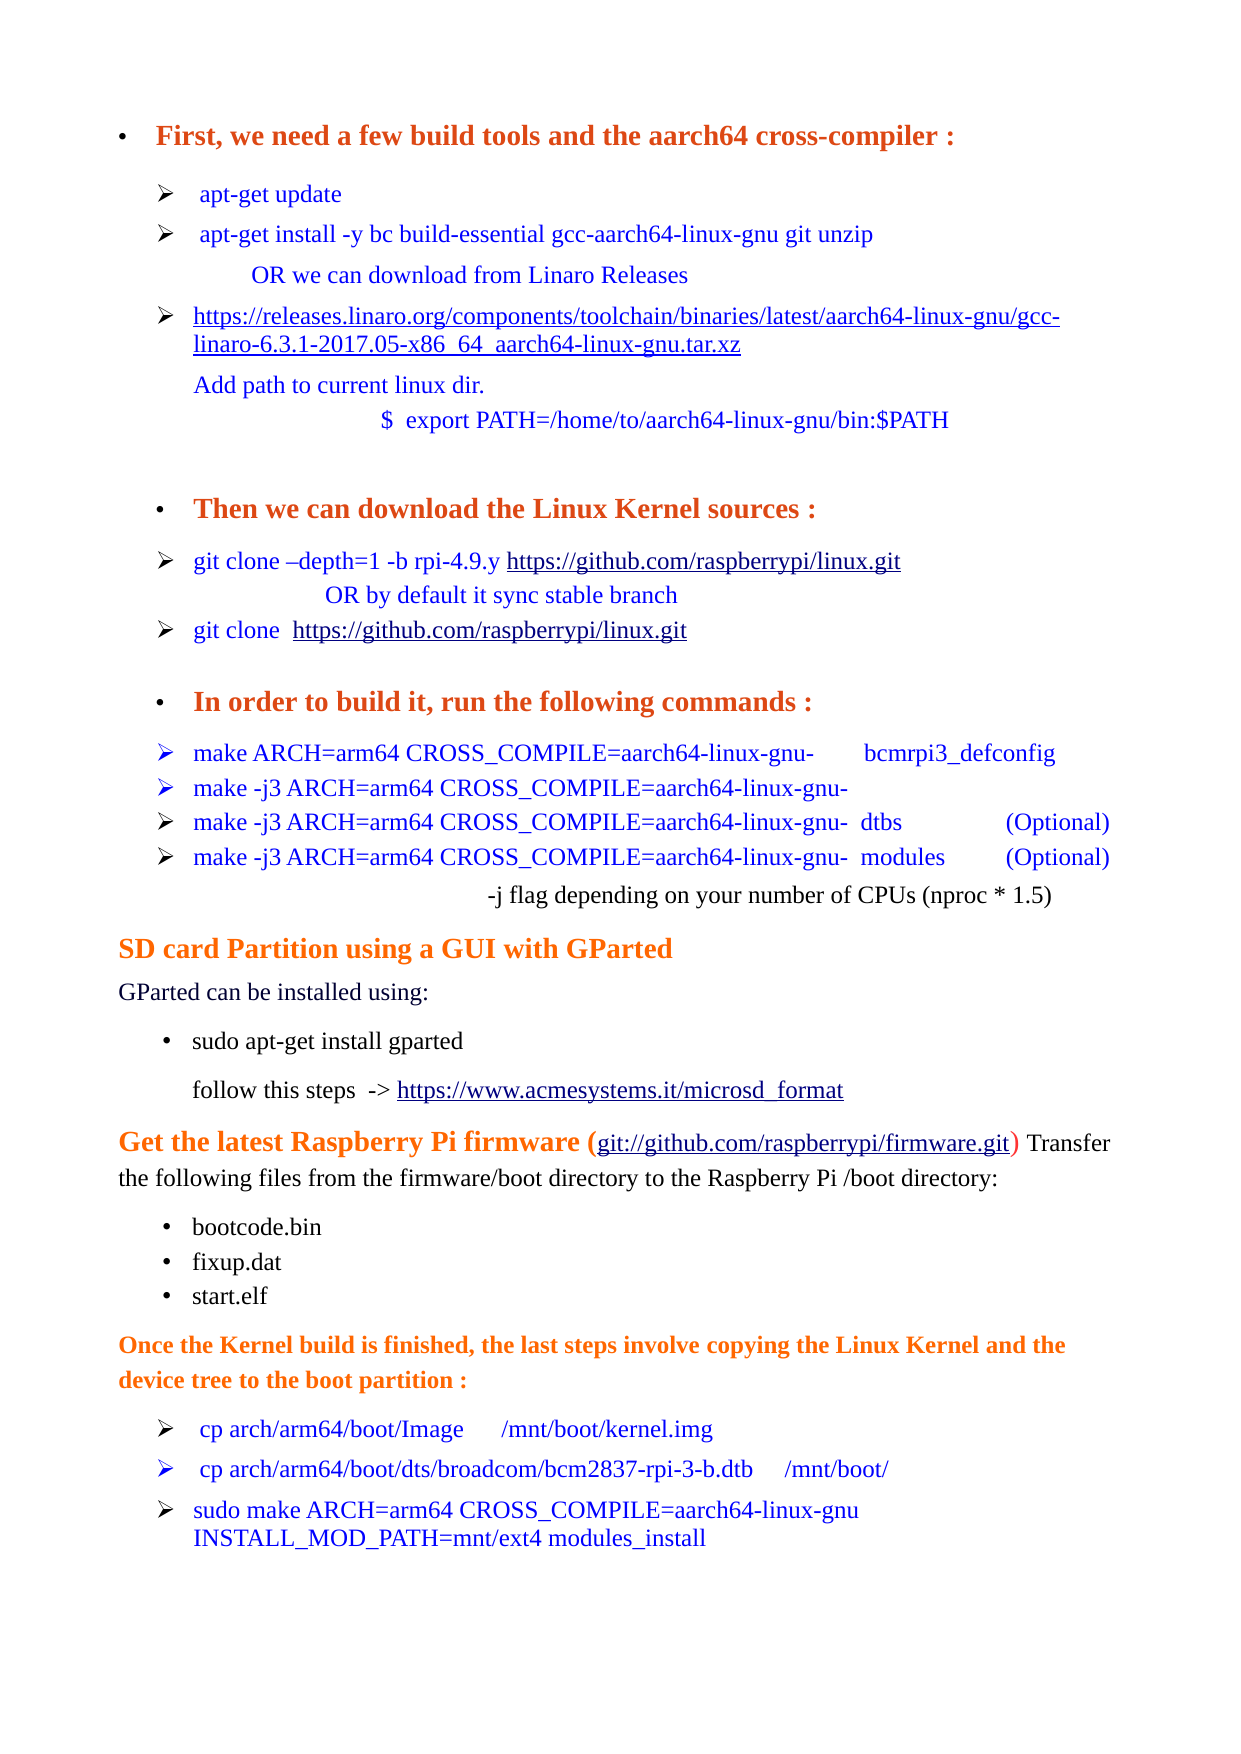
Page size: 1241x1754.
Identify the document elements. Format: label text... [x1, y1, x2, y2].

list $ export PATH=/home/to/aarch64-linux-gnu/bin:$PATH [343, 405, 1122, 433]
text -j flag depending on your number of CPUs (nproc * 1.5) [118, 876, 1122, 910]
list start.elf [162, 1281, 1122, 1310]
list apt-get install -y bc build-essential gcc-aarch64-linux-gnu git unzip [156, 219, 1122, 248]
list git clone https://github.com/raspberrypi/linux.git [156, 615, 1122, 643]
list sudo make ARCH=arm64 CROSS_COMPILE=aarch64-linux-gnu INSTALL_MOD_PATH=mnt/ext4 modules_install [156, 1495, 1122, 1552]
list apt-get update [156, 179, 1122, 208]
list Then we can download the Linux Kernel sources : [156, 491, 1122, 524]
list make -j3 ARCH=arm64 CROSS_COMPILE=aarch64-linux-gnu- modules (Optional) [156, 842, 1122, 871]
list fixup.dat [162, 1247, 1122, 1276]
list Add path to current linux dir. [156, 370, 1122, 399]
list First, we need a few build tools and the aarch64 cross-compiler : [118, 118, 1122, 152]
text OR by default it sync stable branch [177, 580, 1063, 609]
list git clone –depth=1 -b rpi-4.9.y https://github.com/raspberrypi/linux.git [156, 546, 1122, 574]
list follow this steps -> https://www.acmesystems.it/microsd_format [162, 1075, 1122, 1104]
list make -j3 ARCH=arm64 CROSS_COMPILE=aarch64-linux-gnu- dtbs (Optional) [156, 807, 1122, 836]
list In order to build it, run the following commands : [156, 684, 1122, 717]
list cp arch/arm64/boot/Image /mnt/boot/kernel.img [156, 1414, 1122, 1443]
list make ARCH=arm64 CROSS_COMPILE=aarch64-linux-gnu- bcmrpi3_defconfig [156, 738, 1122, 767]
text OR we can download from Linaro Releases [177, 260, 1063, 289]
list bootcode.bin [162, 1212, 1122, 1241]
text GParted can be installed using: [118, 977, 1122, 1006]
list cp arch/arm64/boot/dts/broadcom/bcm2837-rpi-3-b.dtb /mnt/boot/ [156, 1454, 1122, 1483]
text Get the latest Raspberry Pi firmware (git://github.com/raspberrypi/firmware.git) Transfer the following files from the firmware/boot directory to the Raspberry Pi /boot directory: [118, 1124, 1122, 1192]
list https://releases.linaro.org/components/toolchain/binaries/latest/aarch64-linux-gnu/gcc-linaro-6.3.1-2017.05-x86_64_aarch64-linux-gnu.tar.xz [156, 301, 1122, 358]
subtitle SD card Partition using a GUI with GParted [118, 931, 1122, 964]
text Once the Kernel build is finished, the last steps involve copying the Linux Kernel and the device tree to the boot partition : [118, 1330, 1122, 1394]
list make -j3 ARCH=arm64 CROSS_COMPILE=aarch64-linux-gnu- [156, 773, 1122, 802]
list sudo apt-get install gparted [162, 1026, 1122, 1055]
